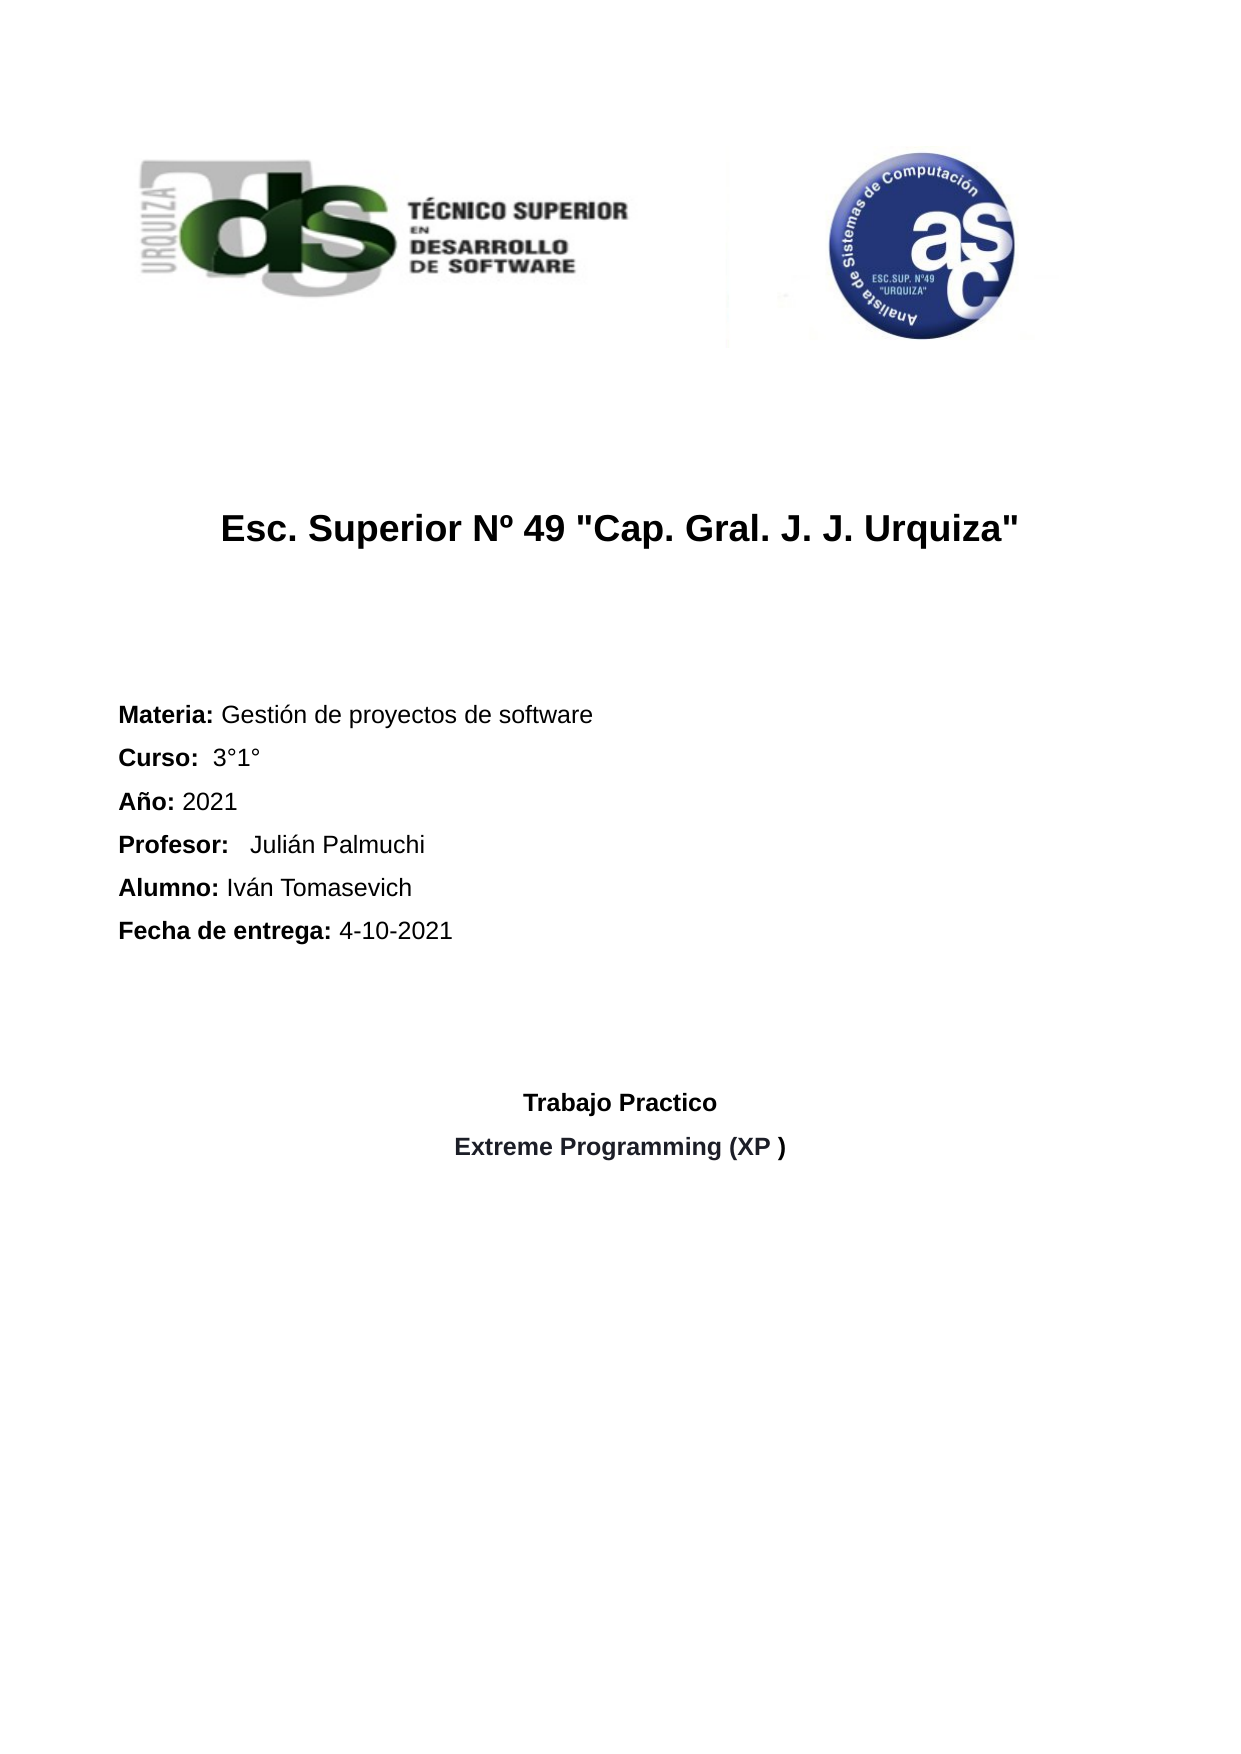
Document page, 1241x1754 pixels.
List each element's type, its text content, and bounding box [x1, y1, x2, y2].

text Materia: Gestión de proyectos de software [118, 700, 1122, 729]
text Curso: 3°1° [118, 743, 1122, 772]
text Profesor: Julián Palmuchi [118, 830, 1122, 858]
picture [123, 146, 644, 327]
text Extreme Programming (XP ) [118, 1132, 1122, 1160]
text Trabajo Practico [118, 1088, 1122, 1117]
text Alumno: Iván Tomasevich [118, 873, 1122, 902]
text Año: 2021 [118, 787, 1122, 815]
text Fecha de entrega: 4-10-2021 [118, 916, 1122, 945]
text Esc. Superior Nº 49 "Cap. Gral. J. J. Urquiza" [118, 506, 1122, 549]
